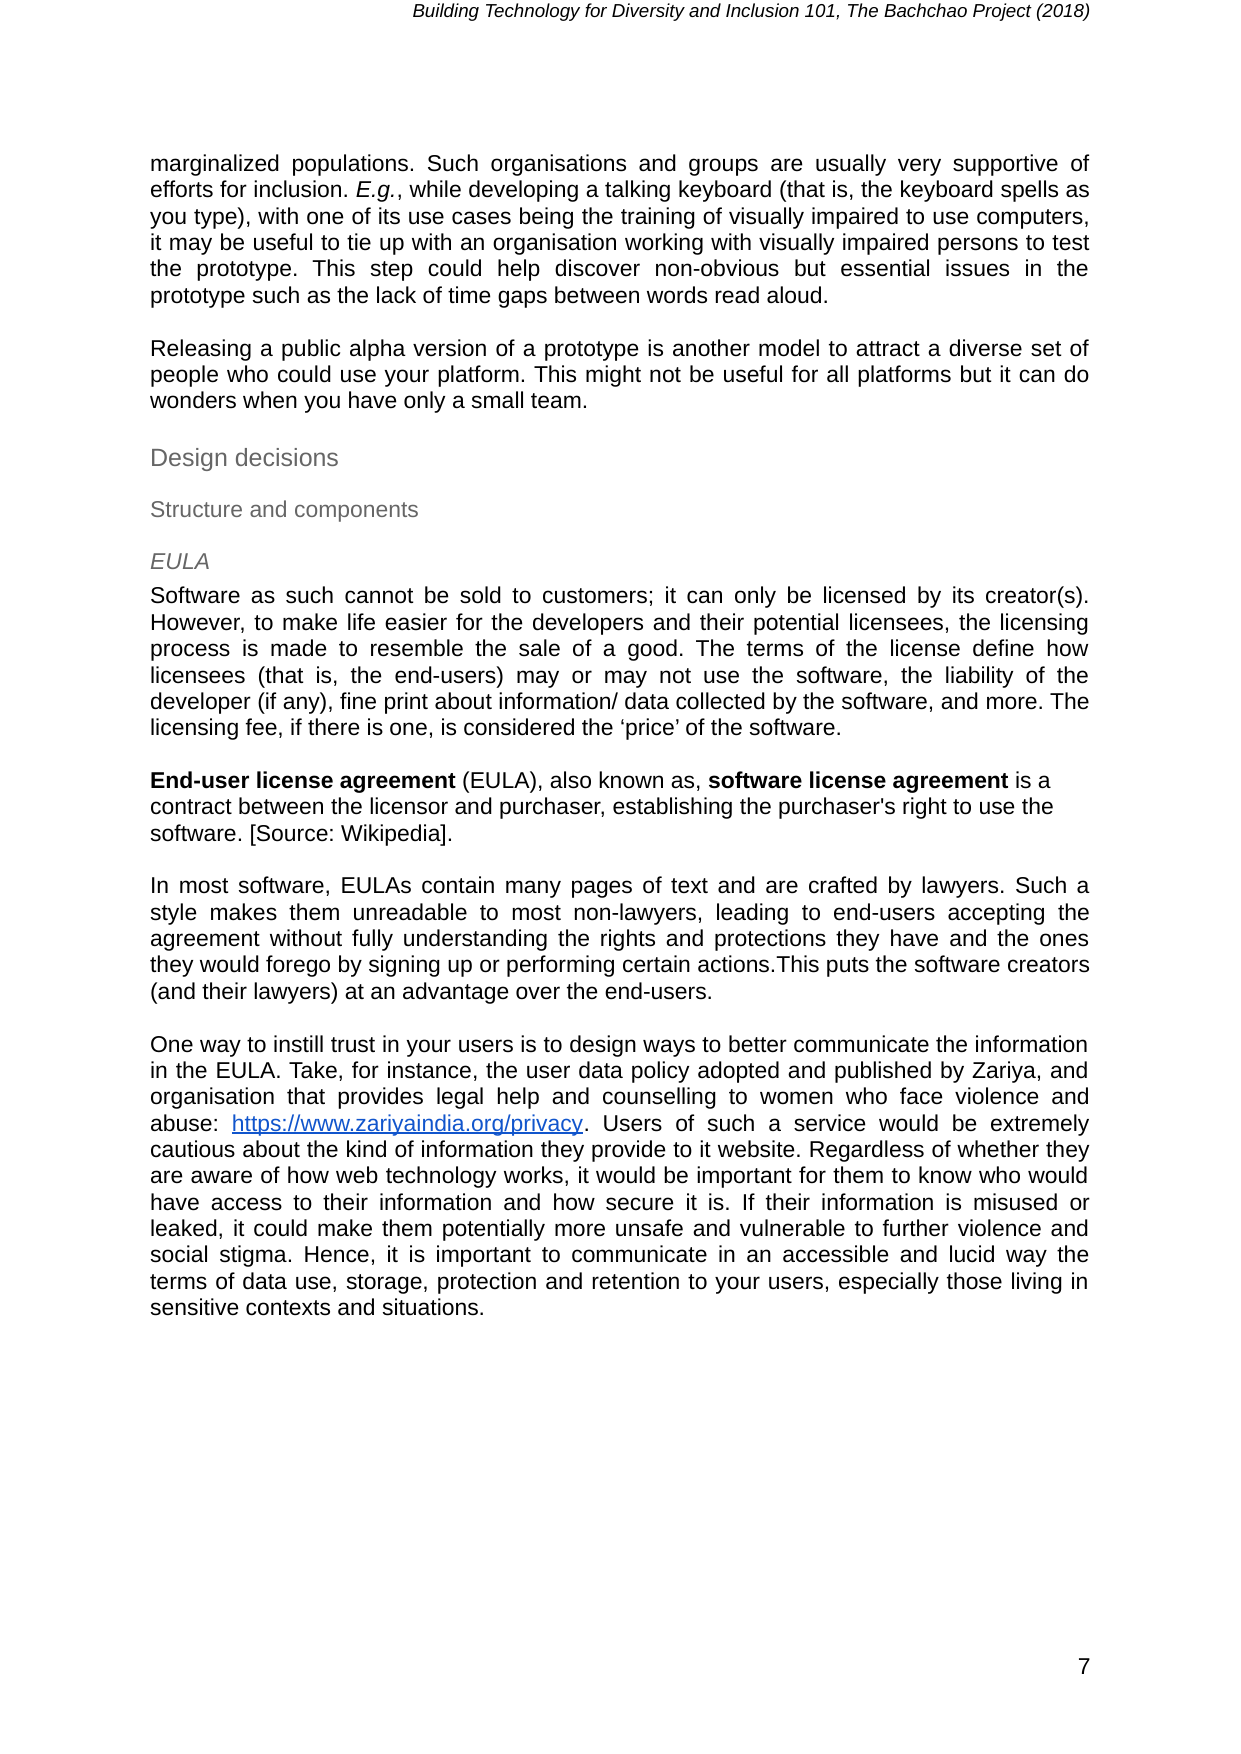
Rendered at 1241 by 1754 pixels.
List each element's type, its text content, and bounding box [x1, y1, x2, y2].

subtitle Design decisions [150, 443, 1090, 471]
subtitle Structure and components [150, 496, 1090, 523]
text In most software, EULAs contain many pages of text and are crafted by lawyers. Such a style makes them unreadable to most non-lawyers, leading to end-users accepting the agreement without fully understanding the rights and protections they have and the ones they would forego by signing up or performing certain actions.This puts the software creators (and their lawyers) at an advantage over the end-users. [150, 872, 1090, 1004]
text marginalized populations. Such organisations and groups are usually very supportive of efforts for inclusion. E.g., while developing a talking keyboard (that is, the keyboard spells as you type), with one of its use cases being the training of visually impaired to use computers, it may be useful to tie up with an organisation working with visually impaired persons to test the prototype. This step could help discover non-obvious but essential issues in the prototype such as the lack of time gaps between words read aloud. [150, 150, 1090, 308]
subtitle EULA [150, 548, 1090, 574]
text End-user license agreement (EULA), also known as, software license agreement is a contract between the licensor and purchaser, establishing the purchaser's right to use the software. [Source: Wikipedia]. [150, 767, 1090, 846]
text Releasing a public alpha version of a prototype is another model to attract a diverse set of people who could use your platform. This might not be useful for all platforms but it can do wonders when you have only a small team. [150, 334, 1090, 413]
text Software as such cannot be sold to customers; it can only be licensed by its creator(s). However, to make life easier for the developers and their potential licensees, the licensing process is made to resemble the sale of a good. The terms of the license define how licensees (that is, the end-users) may or may not use the software, the liability of the developer (if any), fine print about information/ data collected by the software, and more. The licensing fee, if there is one, is considered the ‘price’ of the software. [150, 582, 1090, 741]
text One way to instill trust in your users is to design ways to better communicate the information in the EULA. Take, for instance, the user data policy adopted and published by Zariya, and organisation that provides legal help and counselling to women who face violence and abuse: https://www.zariyaindia.org/privacy. Users of such a service would be extremely cautious about the kind of information they provide to it website. Regardless of whether they are aware of how web technology works, it would be important for them to know who would have access to their information and how secure it is. If their information is misused or leaked, it could make them potentially more unsafe and vulnerable to further violence and social stigma. Hence, it is important to communicate in an accessible and lucid way the terms of data use, storage, protection and retention to your users, especially those living in sensitive contexts and situations. [150, 1031, 1090, 1320]
